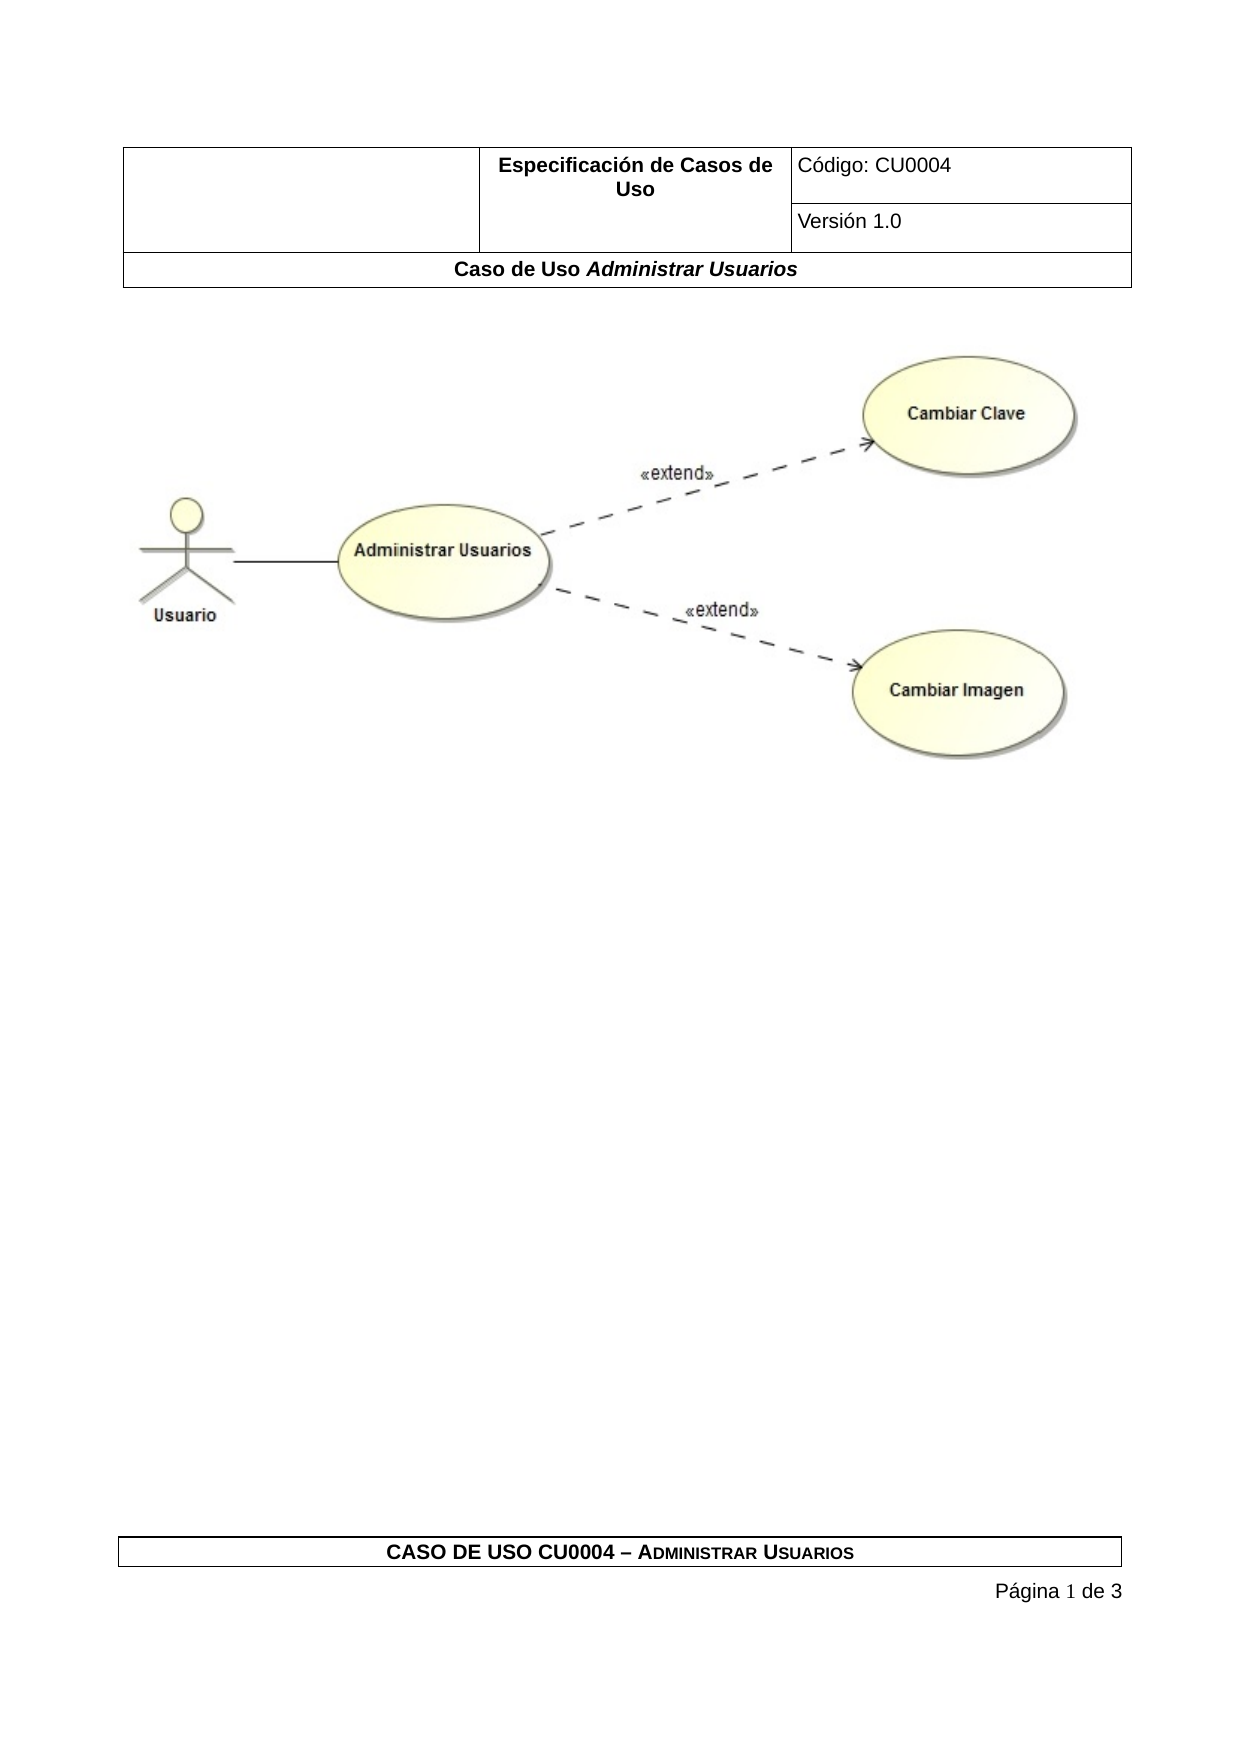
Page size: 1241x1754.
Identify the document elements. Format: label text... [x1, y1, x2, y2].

text CASO DE USO CU0004 – Administrar Usuarios [119, 1538, 1121, 1566]
